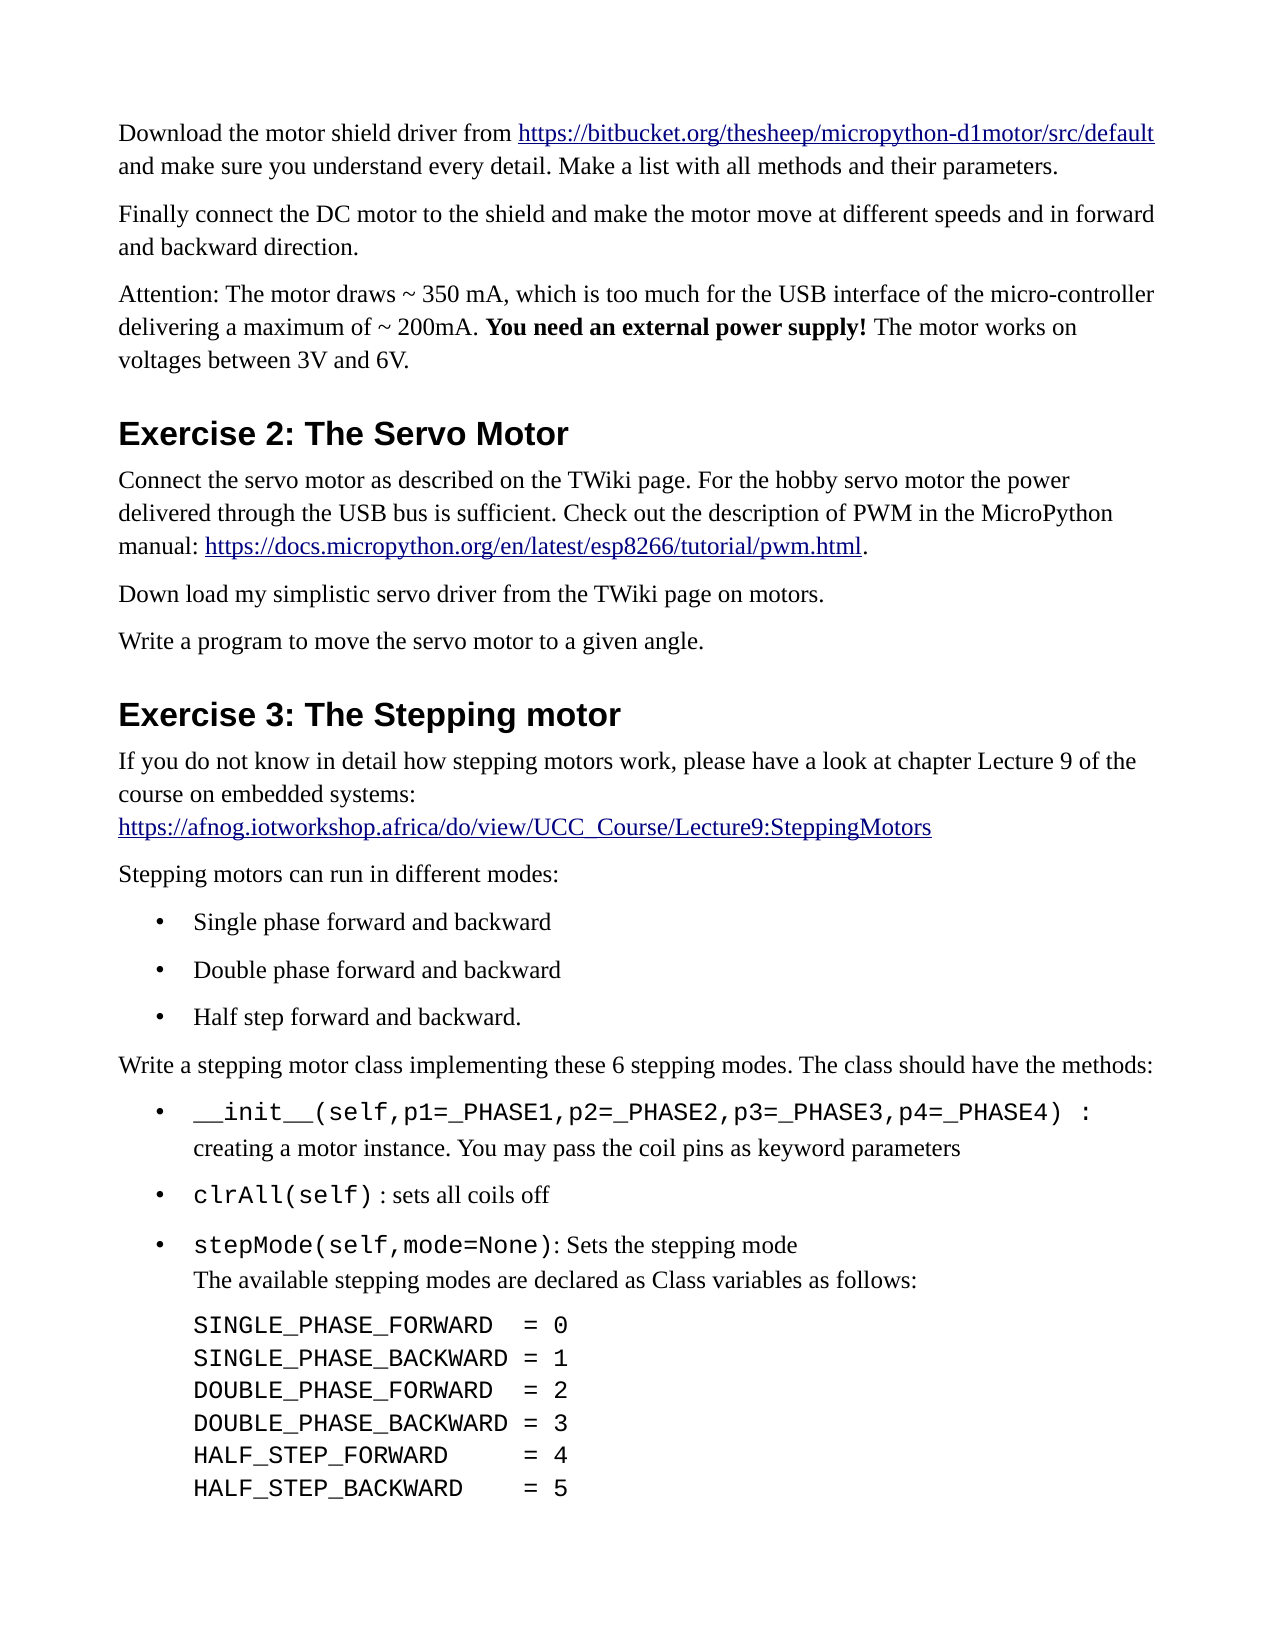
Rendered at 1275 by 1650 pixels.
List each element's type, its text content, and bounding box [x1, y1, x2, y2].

text Stepping motors can run in different modes: [118, 859, 1157, 888]
text Connect the servo motor as described on the TWiki page. For the hobby servo motor the power delivered through the USB bus is sufficient. Check out the description of PWM in the MicroPython manual: https://docs.micropython.org/en/latest/esp8266/tutorial/pwm.html. [118, 465, 1157, 560]
list Half step forward and backward. [156, 1002, 1157, 1031]
list SINGLE_PHASE_FORWARD = 0 SINGLE_PHASE_BACKWARD = 1 DOUBLE_PHASE_FORWARD = 2 DOUBLE_PHASE_BACKWARD = 3 HALF_STEP_FORWARD = 4 HALF_STEP_BACKWARD = 5 [156, 1313, 1157, 1504]
list Single phase forward and backward [156, 907, 1157, 936]
subtitle Exercise 2: The Servo Motor [118, 414, 1157, 452]
text Finally connect the DC motor to the shield and make the motor move at different speeds and in forward and backward direction. [118, 199, 1157, 261]
subtitle Exercise 3: The Stepping motor [118, 695, 1157, 733]
list __init__(self,p1=_PHASE1,p2=_PHASE2,p3=_PHASE3,p4=_PHASE4) : creating a motor instance. You may pass the coil pins as keyword parameters [156, 1097, 1157, 1161]
list Double phase forward and backward [156, 955, 1157, 983]
text Write a program to move the servo motor to a given angle. [118, 626, 1157, 655]
text Attention: The motor draws ~ 350 mA, which is too much for the USB interface of the micro-controller delivering a maximum of ~ 200mA. You need an external power supply! The motor works on voltages between 3V and 6V. [118, 279, 1157, 374]
list clrAll(self) : sets all coils off [156, 1180, 1157, 1211]
list stepMode(self,mode=None): Sets the stepping mode The available stepping modes are declared as Class variables as follows: [156, 1230, 1157, 1294]
text Write a stepping motor class implementing these 6 stepping modes. The class should have the methods: [118, 1050, 1157, 1079]
text Download the motor shield driver from https://bitbucket.org/thesheep/micropython-d1motor/src/default and make sure you understand every detail. Make a list with all methods and their parameters. [118, 118, 1157, 180]
text If you do not know in detail how stepping motors work, please have a look at chapter Lecture 9 of the course on embedded systems: https://afnog.iotworkshop.africa/do/view/UCC_Course/Lecture9:SteppingMotors [118, 746, 1157, 841]
text Down load my simplistic servo driver from the TWiki page on motors. [118, 579, 1157, 607]
